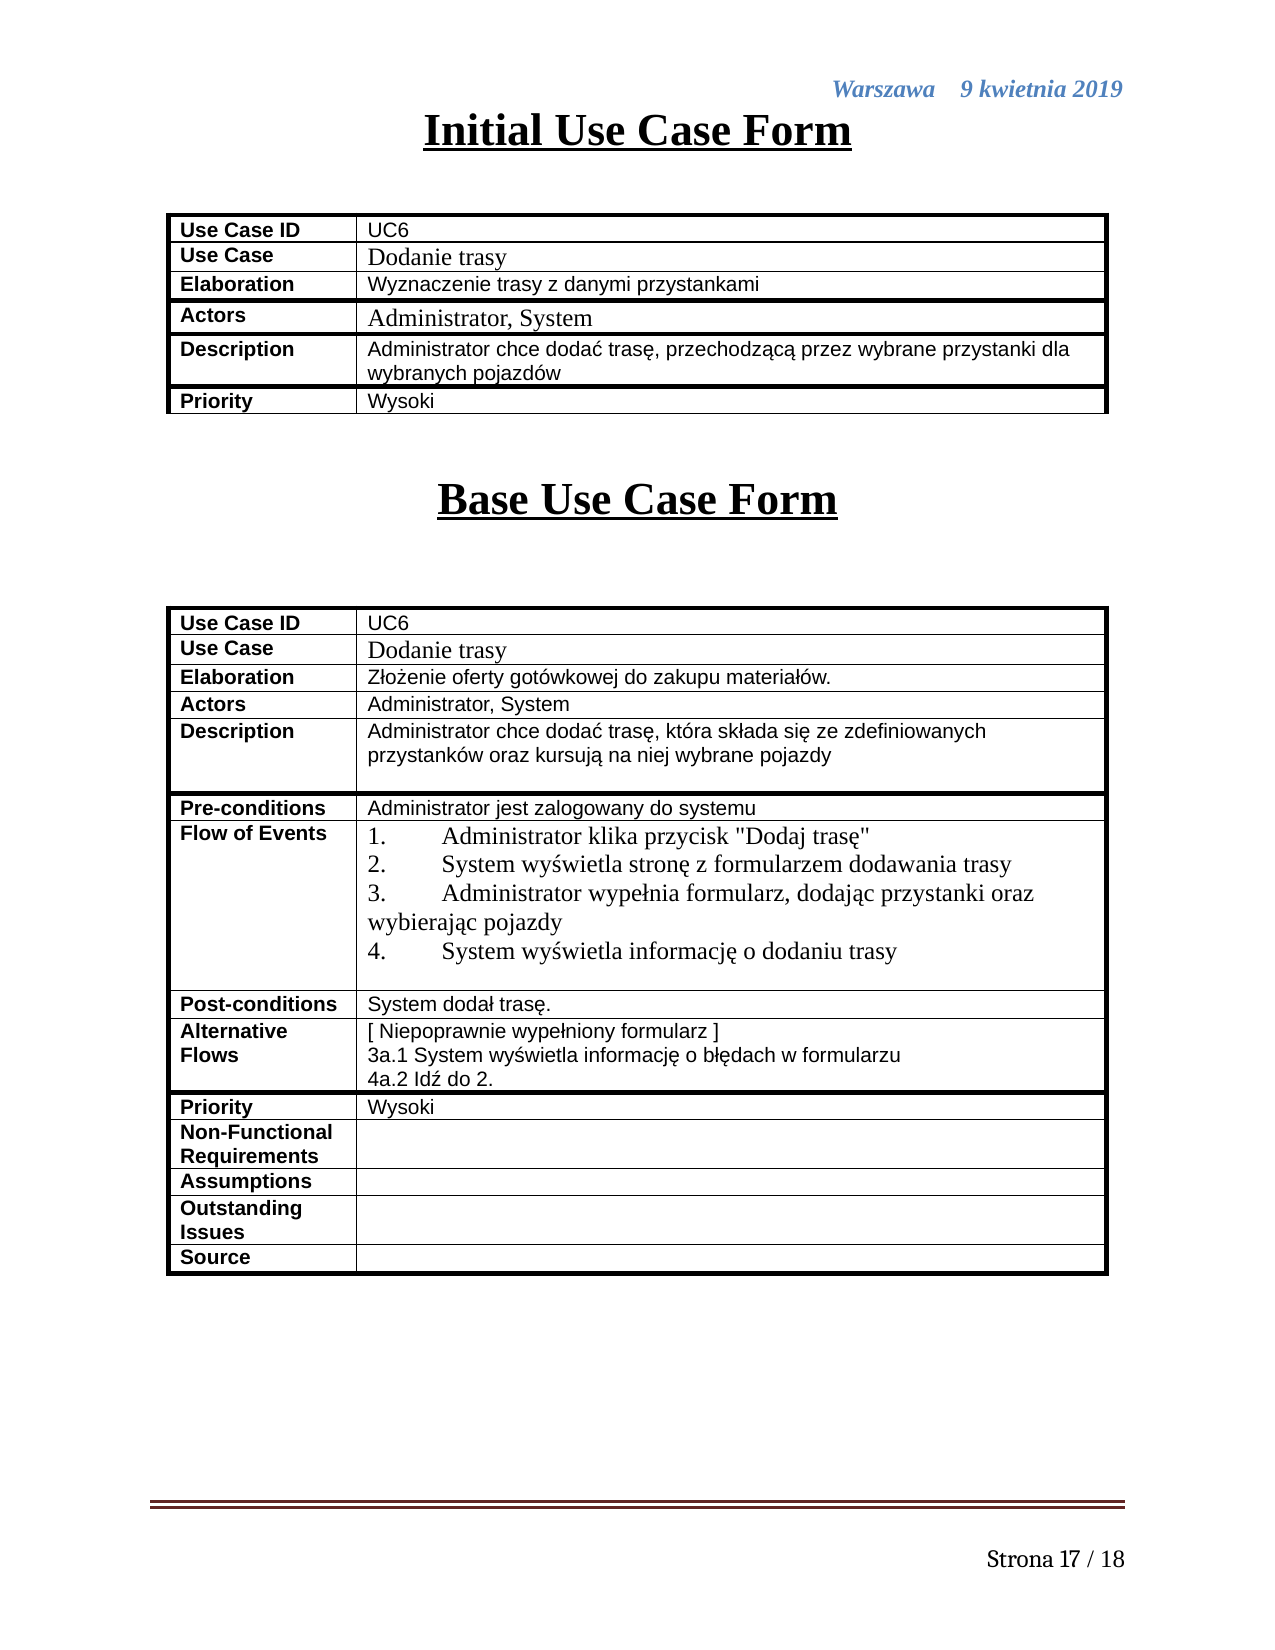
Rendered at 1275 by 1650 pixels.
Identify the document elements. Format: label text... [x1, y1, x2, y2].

table_cell Priority [171, 389, 356, 413]
table_cell Flow of Events [171, 821, 356, 990]
table_cell [ Niepoprawnie wypełniony formularz ] 3a.1 System wyświetla informację o błędach w formularzu 4a.2 Idź do 2. [357, 1019, 1104, 1090]
table_cell Alternative Flows [171, 1019, 356, 1090]
table_cell Priority [171, 1095, 356, 1119]
table_cell [357, 1245, 1104, 1271]
table_cell Wysoki [357, 389, 1104, 413]
table_cell Actors [171, 303, 356, 332]
table_header UC6 [357, 610, 1104, 634]
table_cell Description [171, 719, 356, 791]
table_header Use Case ID [171, 610, 356, 634]
text Initial Use Case Form [150, 102, 1125, 184]
table_cell Administrator, System [357, 692, 1104, 718]
table_header UC6 [357, 217, 1104, 241]
table_cell Dodanie trasy [357, 243, 1104, 271]
table_cell Wysoki [357, 1095, 1104, 1119]
table_cell Description [171, 336, 356, 384]
table_cell [357, 1196, 1104, 1244]
table_cell Actors [171, 692, 356, 718]
table_cell Use Case [171, 243, 356, 271]
table_cell Wyznaczenie trasy z danymi przystankami [357, 272, 1104, 298]
table_cell Use Case [171, 635, 356, 664]
table_cell Złożenie oferty gotówkowej do zakupu materiałów. [357, 665, 1104, 691]
table_cell Dodanie trasy [357, 635, 1104, 664]
table_cell Administrator chce dodać trasę, która składa się ze zdefiniowanych przystanków oraz kursują na niej wybrane pojazdy [357, 719, 1104, 791]
table_cell Administrator chce dodać trasę, przechodzącą przez wybrane przystanki dla wybranych pojazdów [357, 336, 1104, 384]
table_cell Source [171, 1245, 356, 1271]
table_cell Outstanding Issues [171, 1196, 356, 1244]
table_cell Post-conditions [171, 991, 356, 1017]
table_cell [357, 1120, 1104, 1168]
text Base Use Case Form [150, 471, 1125, 577]
table_cell Non-Functional Requirements [171, 1120, 356, 1168]
table_cell Assumptions [171, 1169, 356, 1195]
table_cell Elaboration [171, 272, 356, 298]
table_cell [357, 1169, 1104, 1195]
table_cell Administrator jest zalogowany do systemu [357, 796, 1104, 820]
table_header Use Case ID [171, 217, 356, 241]
table_cell Pre-conditions [171, 796, 356, 820]
table_cell Elaboration [171, 665, 356, 691]
table_cell Administrator, System [357, 303, 1104, 332]
table_cell 1. Administrator klika przycisk "Dodaj trasę" 2. System wyświetla stronę z formularzem dodawania trasy 3. Administrator wypełnia formularz, dodając przystanki oraz wybierając pojazdy 4. System wyświetla informację o dodaniu trasy [357, 821, 1104, 990]
table_cell System dodał trasę. [357, 991, 1104, 1017]
